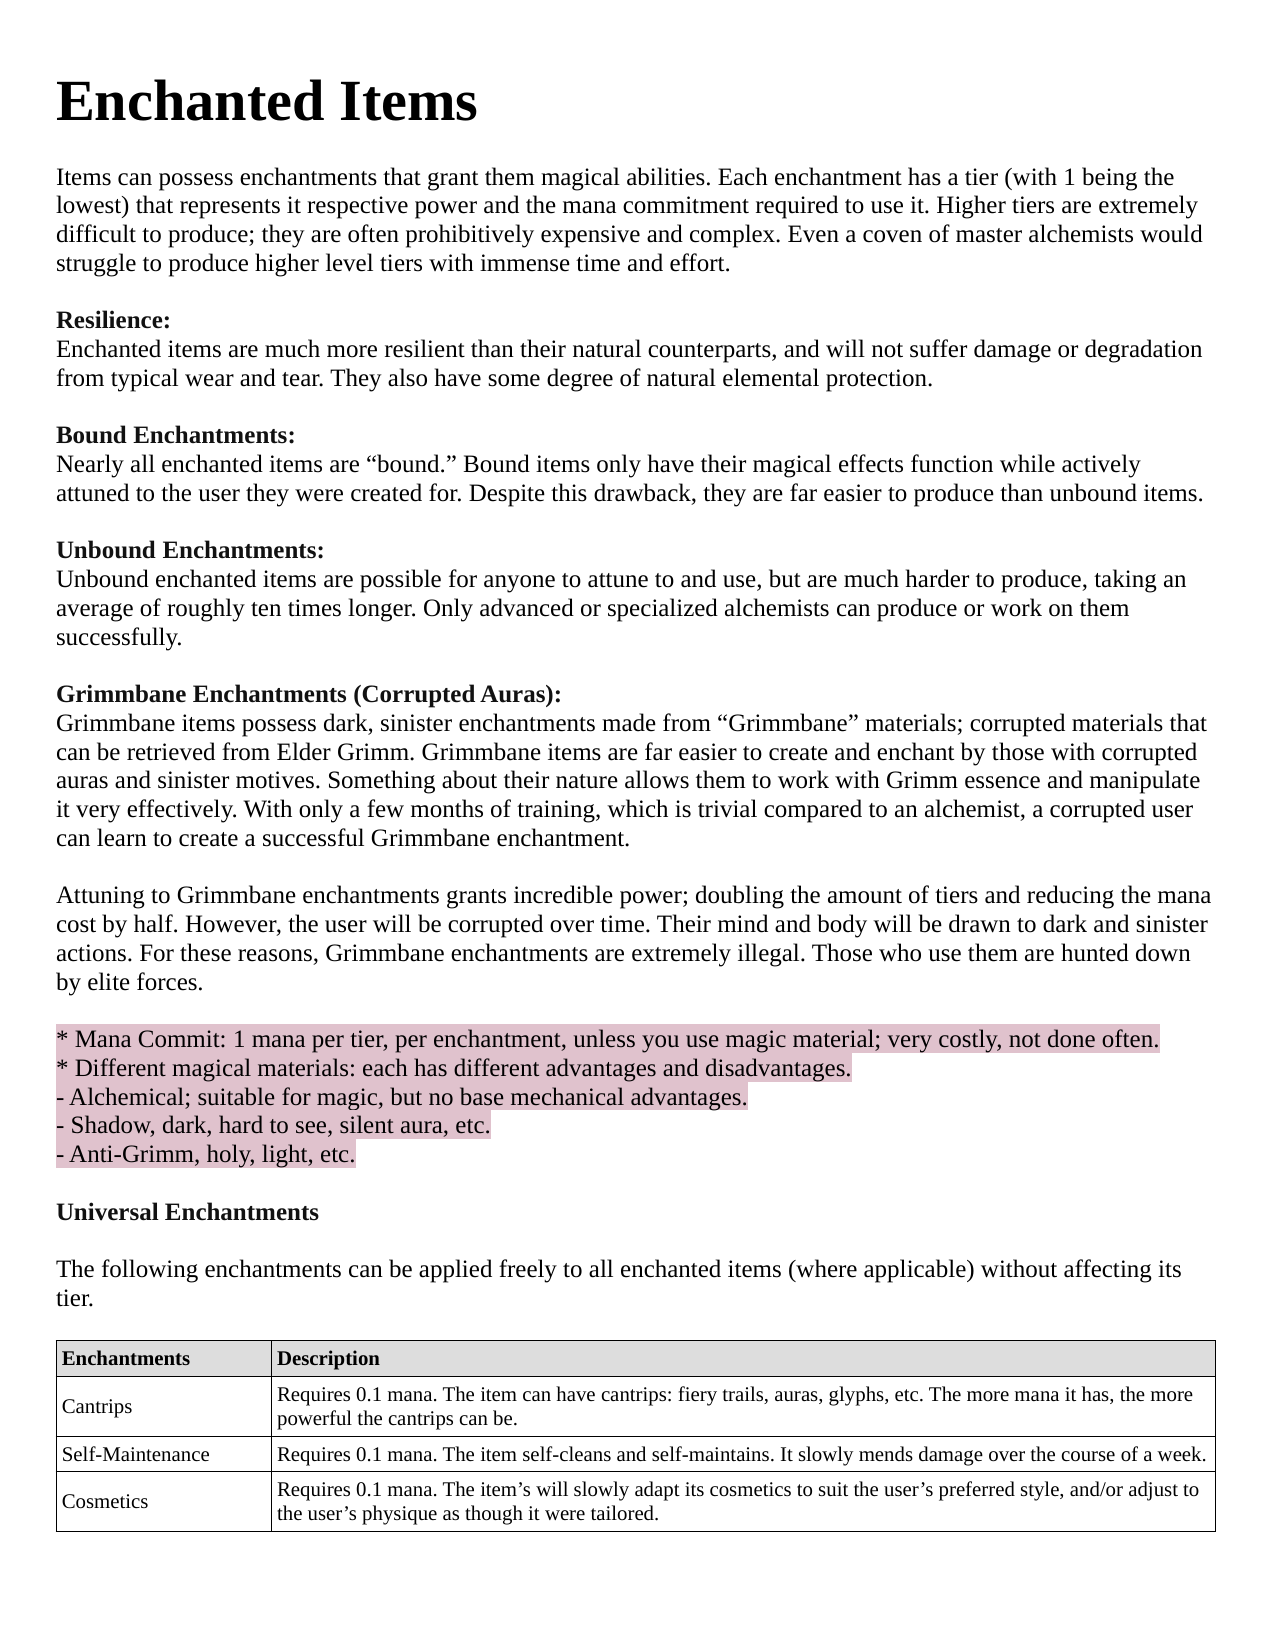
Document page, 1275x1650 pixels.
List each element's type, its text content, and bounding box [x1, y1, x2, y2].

subtitle Unbound Enchantments: [56, 535, 1215, 564]
text Grimmbane items possess dark, sinister enchantments made from “Grimmbane” materials; corrupted materials that can be retrieved from Elder Grimm. Grimmbane items are far easier to create and enchant by those with corrupted auras and sinister motives. Something about their nature allows them to work with Grimm essence and manipulate it very effectively. With only a few months of training, which is trivial compared to an alchemist, a corrupted user can learn to create a successful Grimmbane enchantment. [56, 708, 1215, 852]
text - Shadow, dark, hard to see, silent aura, etc. [56, 1110, 1215, 1139]
table_header Enchantments [57, 1341, 271, 1376]
text Attuning to Grimmbane enchantments grants incredible power; doubling the amount of tiers and reducing the mana cost by half. However, the user will be corrupted over time. Their mind and body will be drawn to dark and sinister actions. For these reasons, Grimmbane enchantments are extremely illegal. Those who use them are hunted down by elite forces. [56, 880, 1215, 995]
table_cell Requires 0.1 mana. The item can have cantrips: fiery trails, auras, glyphs, etc. The more mana it has, the more powerful the cantrips can be. [272, 1377, 1215, 1436]
table_cell Requires 0.1 mana. The item self-cleans and self-maintains. It slowly mends damage over the course of a week. [272, 1437, 1215, 1471]
table_cell Self-Maintenance [57, 1437, 271, 1471]
table_cell Requires 0.1 mana. The item’s will slowly adapt its cosmetics to suit the user’s preferred style, and/or adjust to the user’s physique as though it were tailored. [272, 1472, 1215, 1531]
subtitle Resilience: [56, 305, 1215, 334]
text * Mana Commit: 1 mana per tier, per enchantment, unless you use magic material; very costly, not done often. [56, 1024, 1215, 1053]
subtitle Enchanted Items [56, 66, 1215, 133]
table_cell Cosmetics [57, 1472, 271, 1531]
text Nearly all enchanted items are “bound.” Bound items only have their magical effects function while actively attuned to the user they were created for. Despite this drawback, they are far easier to produce than unbound items. [56, 449, 1215, 507]
text Unbound enchanted items are possible for anyone to attune to and use, but are much harder to produce, taking an average of roughly ten times longer. Only advanced or specialized alchemists can produce or work on them successfully. [56, 564, 1215, 650]
subtitle Grimmbane Enchantments (Corrupted Auras): [56, 679, 1215, 708]
text * Different magical materials: each has different advantages and disadvantages. [56, 1053, 1215, 1082]
text - Anti-Grimm, holy, light, etc. [56, 1139, 1215, 1168]
subtitle Bound Enchantments: [56, 420, 1215, 449]
text The following enchantments can be applied freely to all enchanted items (where applicable) without affecting its tier. [56, 1254, 1215, 1312]
text - Alchemical; suitable for magic, but no base mechanical advantages. [56, 1082, 1215, 1110]
text Items can possess enchantments that grant them magical abilities. Each enchantment has a tier (with 1 being the lowest) that represents it respective power and the mana commitment required to use it. Higher tiers are extremely difficult to produce; they are often prohibitively expensive and complex. Even a coven of master alchemists would struggle to produce higher level tiers with immense time and effort. [56, 162, 1215, 277]
table_header Description [272, 1341, 1215, 1376]
subtitle Universal Enchantments [56, 1197, 1215, 1225]
text Enchanted items are much more resilient than their natural counterparts, and will not suffer damage or degradation from typical wear and tear. They also have some degree of natural elemental protection. [56, 334, 1215, 392]
table_cell Cantrips [57, 1377, 271, 1436]
